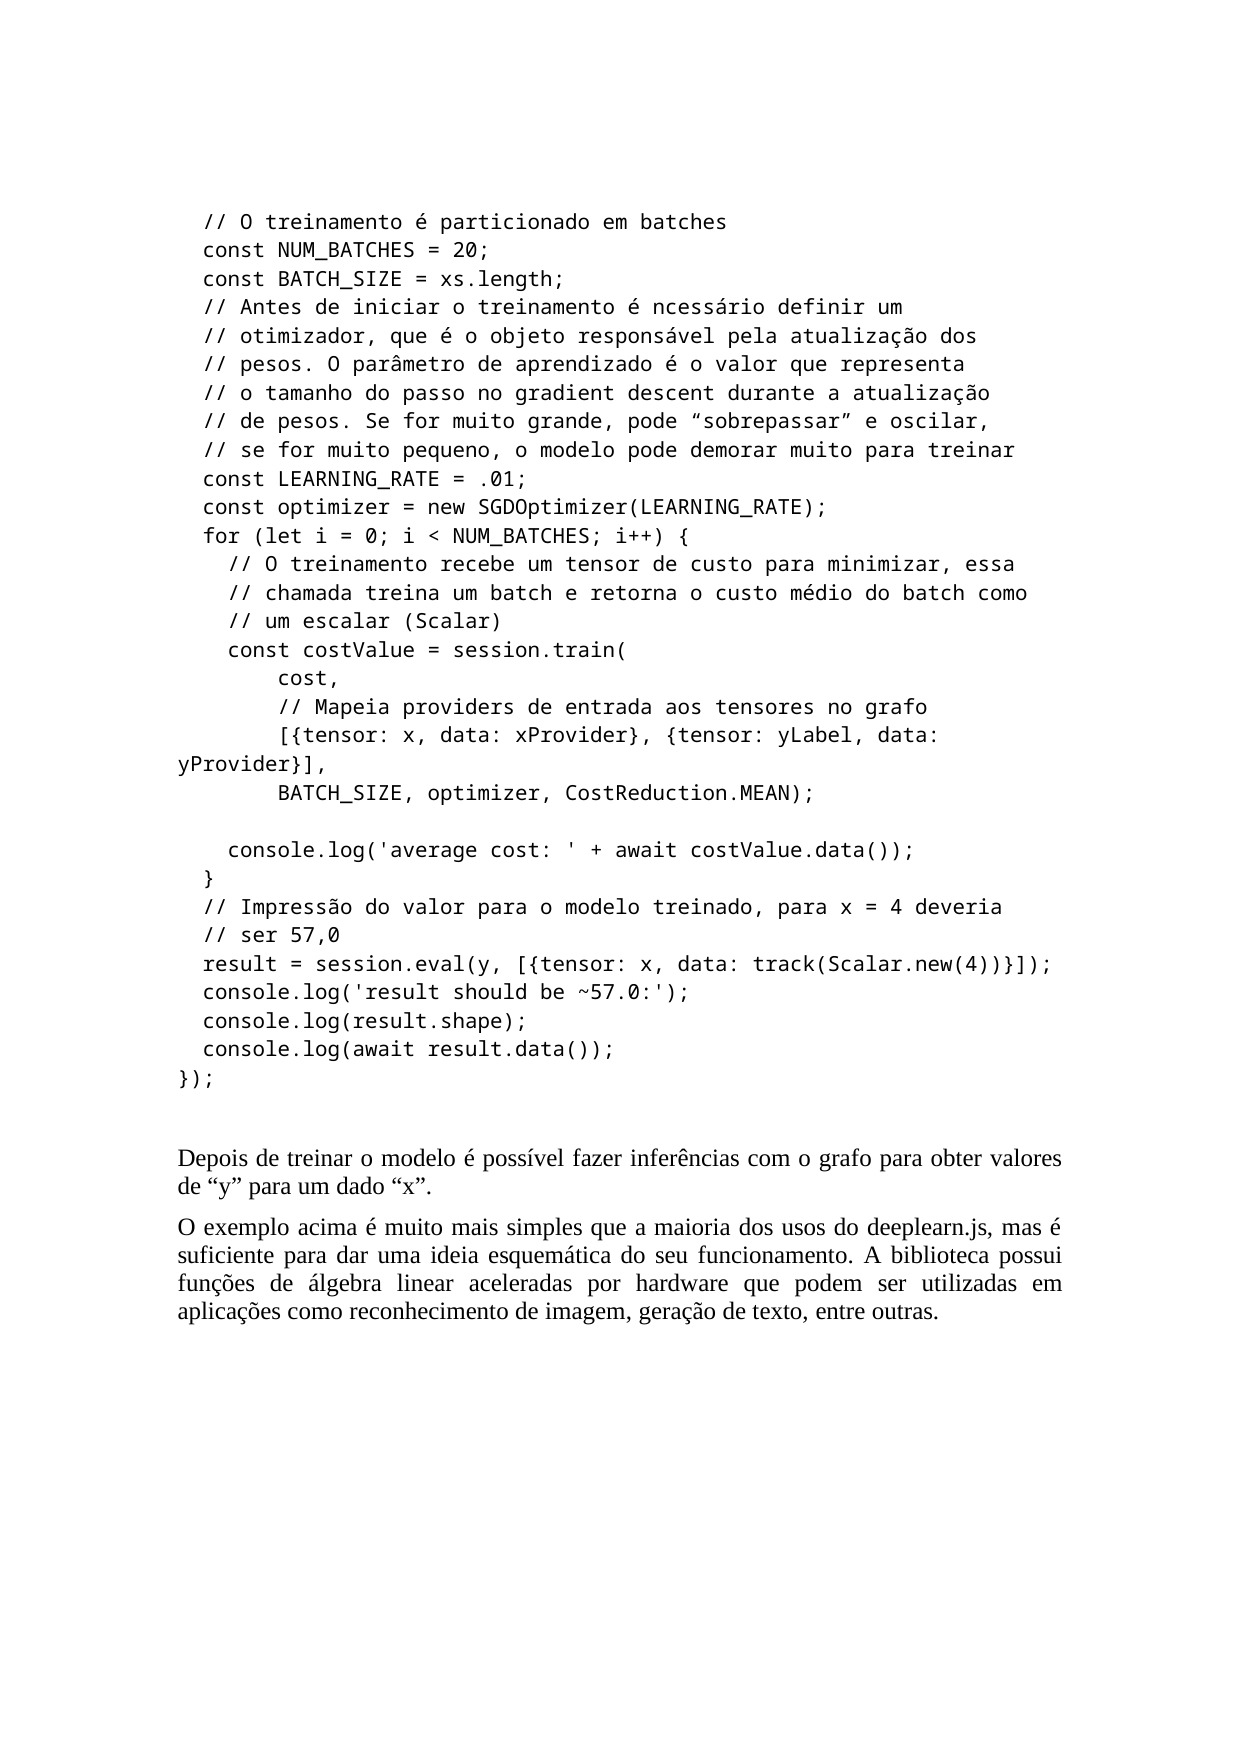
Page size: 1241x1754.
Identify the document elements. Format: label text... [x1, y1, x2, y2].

text console.log(await result.data()); [177, 1034, 1063, 1063]
text // pesos. O parâmetro de aprendizado é o valor que representa [177, 349, 1063, 378]
text // O treinamento é particionado em batches [177, 207, 1063, 235]
text const LEARNING_RATE = .01; [177, 463, 1063, 492]
text result = session.eval(y, [{tensor: x, data: track(Scalar.new(4))}]); [177, 949, 1063, 977]
text // Impressão do valor para o modelo treinado, para x = 4 deveria [177, 892, 1063, 920]
text for (let i = 0; i < NUM_BATCHES; i++) { [177, 521, 1063, 549]
text const costValue = session.train( [177, 635, 1063, 663]
text const optimizer = new SGDOptimizer(LEARNING_RATE); [177, 492, 1063, 521]
text // chamada treina um batch e retorna o custo médio do batch como [177, 578, 1063, 606]
text // se for muito pequeno, o modelo pode demorar muito para treinar [177, 435, 1063, 463]
text const NUM_BATCHES = 20; [177, 235, 1063, 264]
text // o tamanho do passo no gradient descent durante a atualização [177, 378, 1063, 406]
text console.log(result.shape); [177, 1006, 1063, 1034]
text }); [177, 1063, 1063, 1091]
text } [177, 863, 1063, 892]
text // um escalar (Scalar) [177, 606, 1063, 635]
text // ser 57,0 [177, 920, 1063, 949]
text // otimizador, que é o objeto responsável pela atualização dos [177, 321, 1063, 349]
text // Mapeia providers de entrada aos tensores no grafo [177, 692, 1063, 720]
text BATCH_SIZE, optimizer, CostReduction.MEAN); [177, 777, 1063, 806]
text Depois de treinar o modelo é possível fazer inferências com o grafo para obter valores de “y” para um dado “x”. [177, 1144, 1063, 1200]
text O exemplo acima é muito mais simples que a maioria dos usos do deeplearn.js, mas é suficiente para dar uma ideia esquemática do seu funcionamento. A biblioteca possui funções de álgebra linear aceleradas por hardware que podem ser utilizadas em aplicações como reconhecimento de imagem, geração de texto, entre outras. [177, 1213, 1063, 1325]
text console.log('result should be ~57.0:'); [177, 977, 1063, 1006]
text // de pesos. Se for muito grande, pode “sobrepassar” e oscilar, [177, 406, 1063, 435]
text console.log('average cost: ' + await costValue.data()); [177, 834, 1063, 863]
text // Antes de iniciar o treinamento é ncessário definir um [177, 292, 1063, 321]
text cost, [177, 663, 1063, 692]
text [{tensor: x, data: xProvider}, {tensor: yLabel, data: yProvider}], [177, 720, 1063, 777]
text const BATCH_SIZE = xs.length; [177, 264, 1063, 292]
text // O treinamento recebe um tensor de custo para minimizar, essa [177, 549, 1063, 578]
